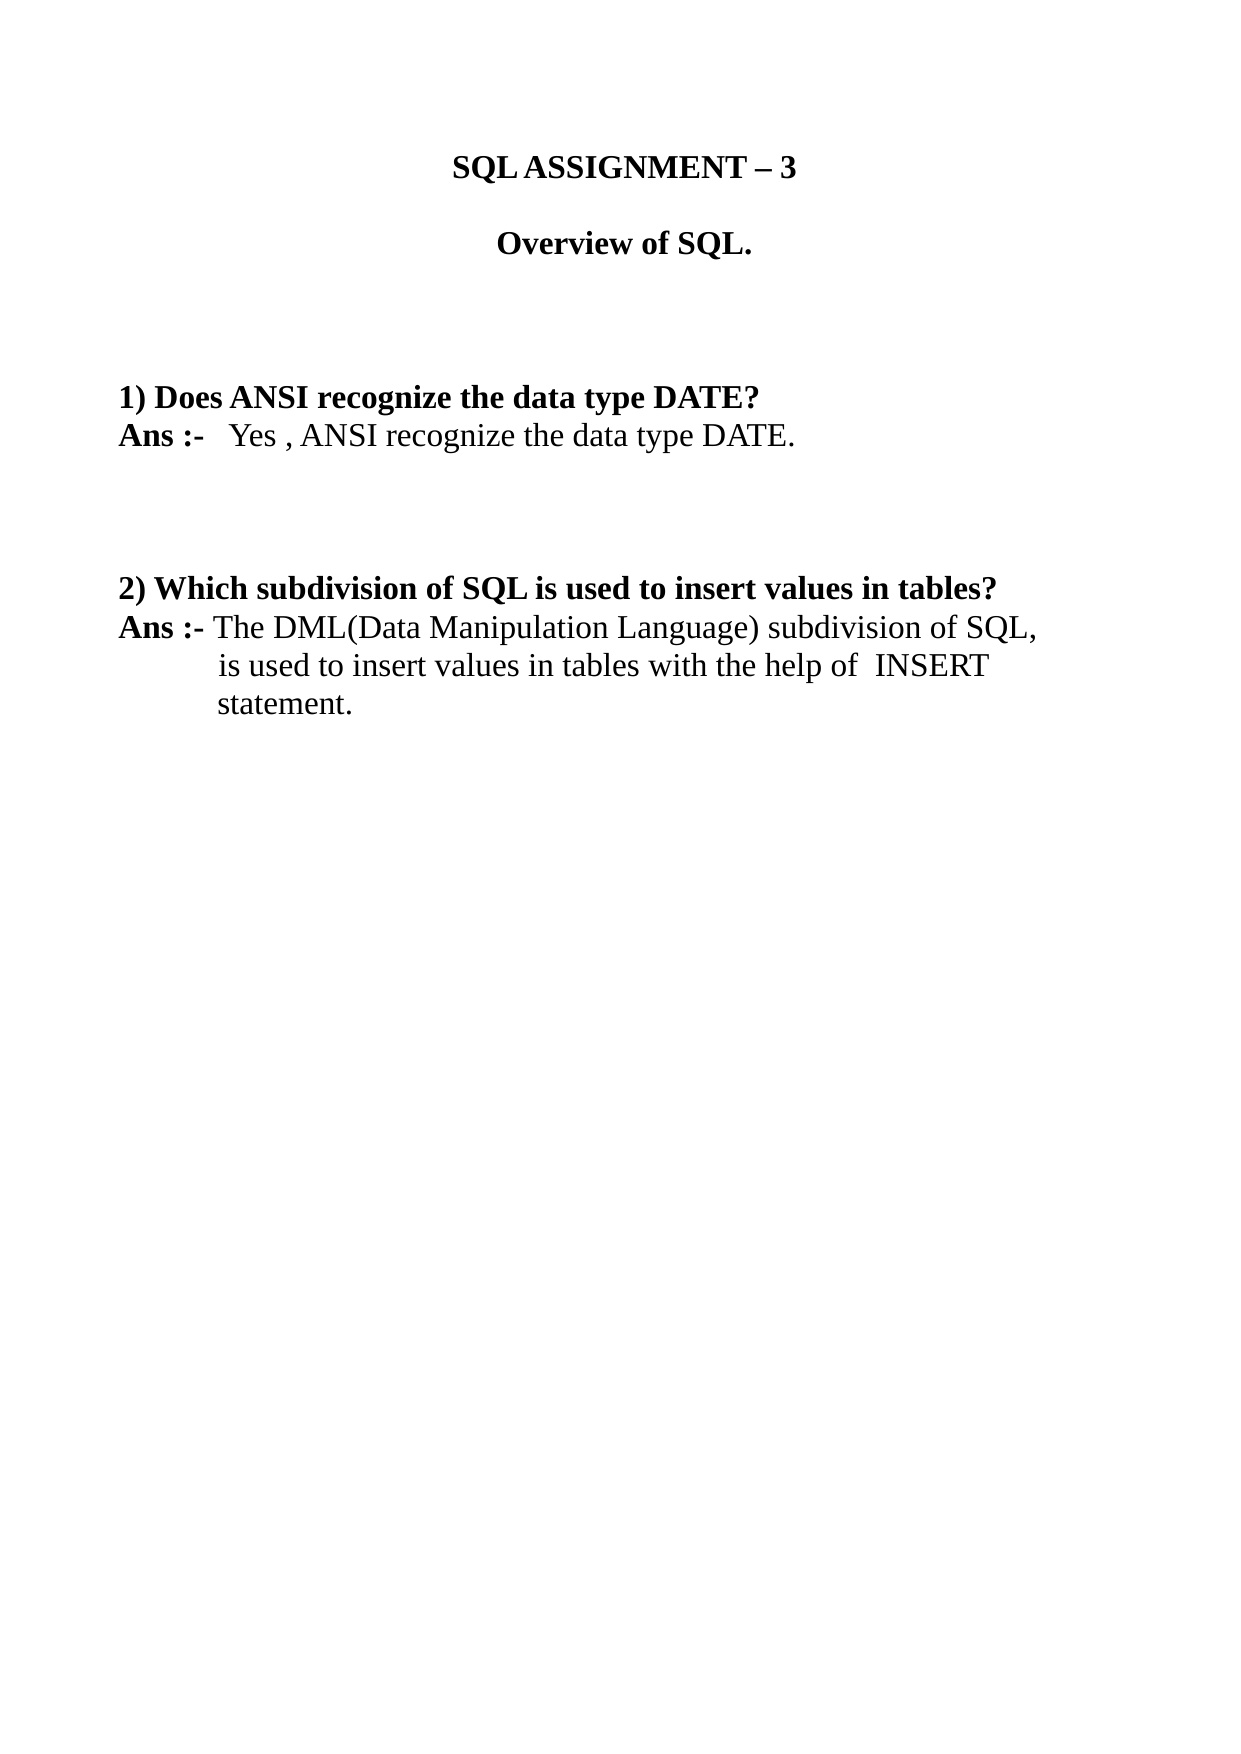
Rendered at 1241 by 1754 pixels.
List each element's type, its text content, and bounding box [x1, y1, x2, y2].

text Ans :- Yes , ANSI recognize the data type DATE. [118, 415, 1122, 453]
text 2) Which subdivision of SQL is used to insert values in tables? [118, 568, 1122, 607]
text Ans :- The DML(Data Manipulation Language) subdivision of SQL, [118, 607, 1122, 645]
text 1) Does ANSI recognize the data type DATE? [118, 377, 1122, 415]
text SQL ASSIGNMENT – 3 [118, 147, 1122, 185]
text is used to insert values in tables with the help of INSERT statement. [118, 645, 1122, 722]
text Overview of SQL. [118, 223, 1122, 262]
